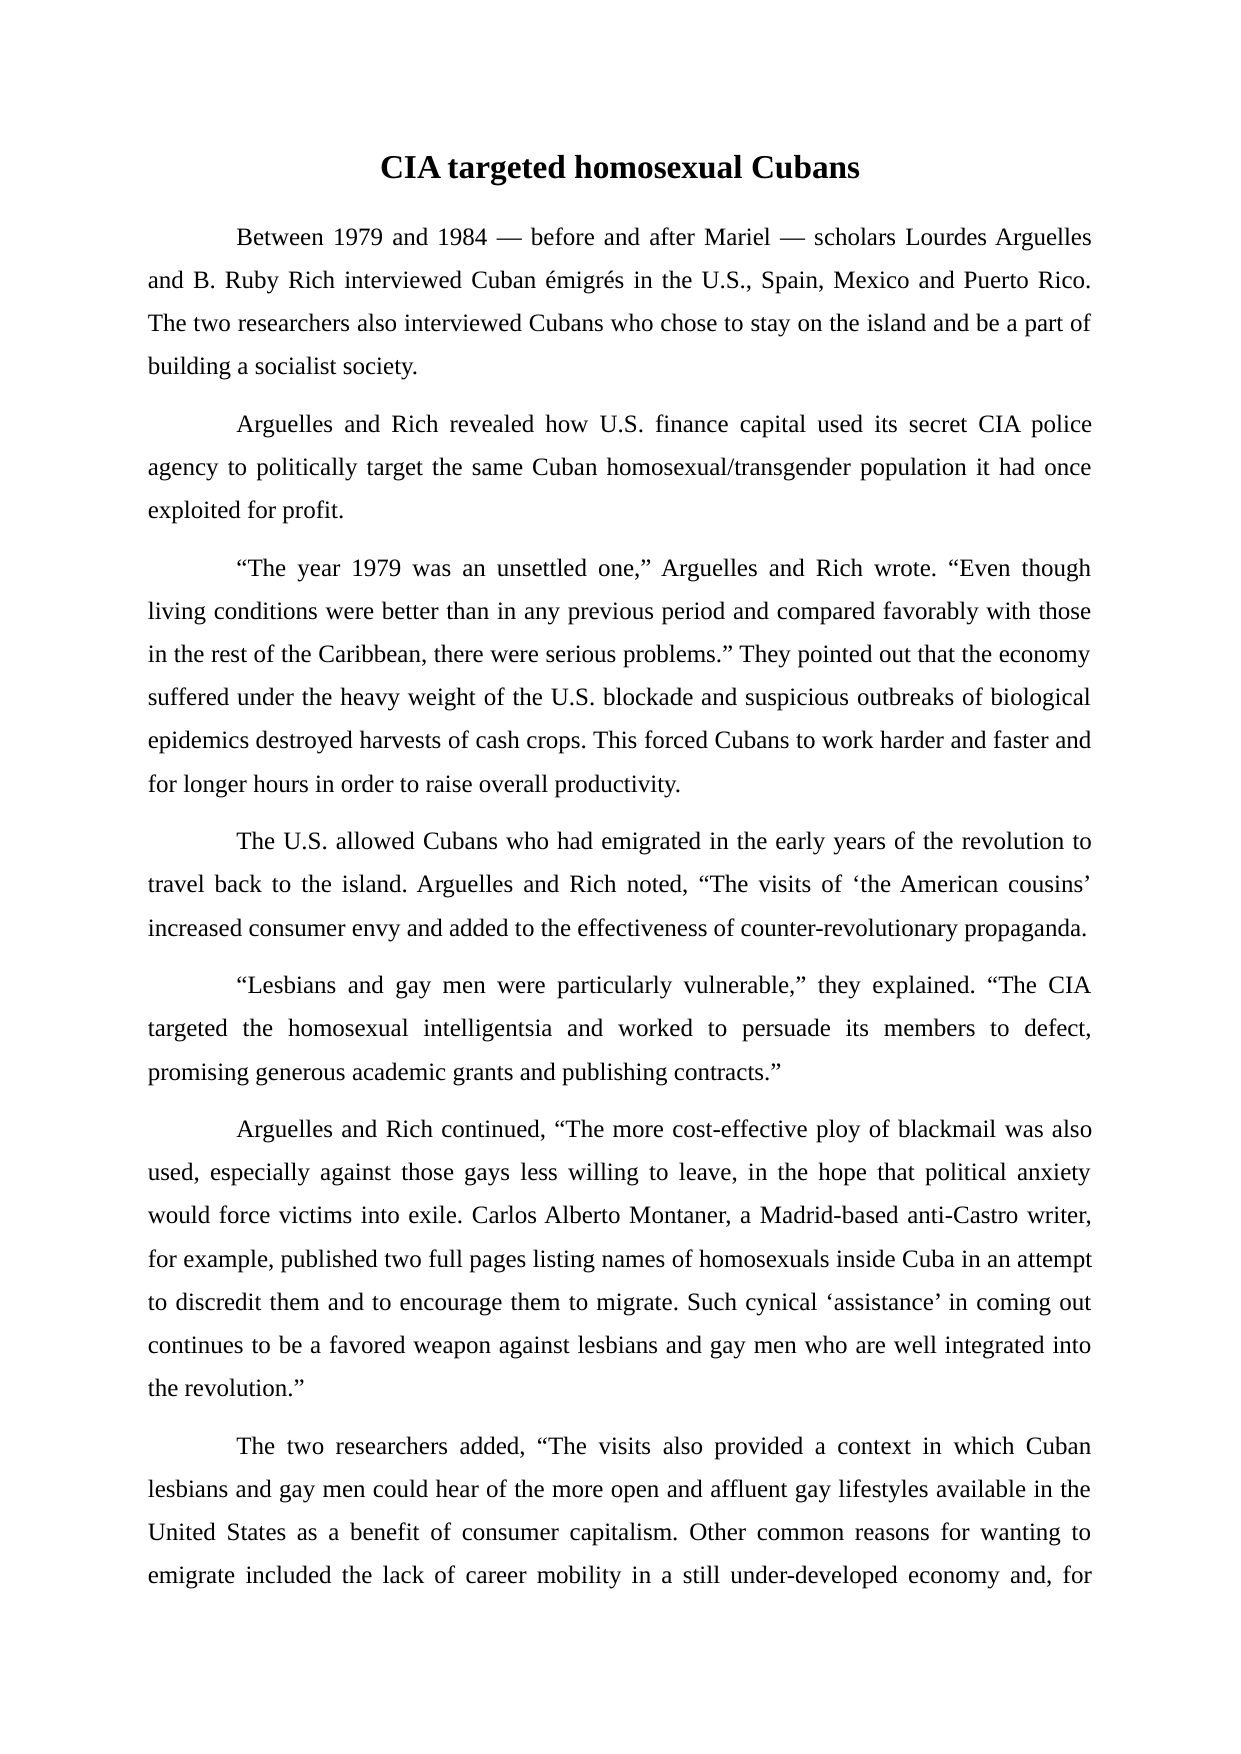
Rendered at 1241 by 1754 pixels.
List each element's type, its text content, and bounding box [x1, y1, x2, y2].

text The U.S. allowed Cubans who had emigrated in the early years of the revolution to travel back to the island. Arguelles and Rich noted, “The visits of ‘the American cousins’ increased consumer envy and added to the effectiveness of counter-revolutionary propaganda. [148, 826, 1093, 941]
text Arguelles and Rich continued, “The more cost-effective ploy of blackmail was also used, especially against those gays less willing to leave, in the hope that political anxiety would force victims into exile. Carlos Alberto Montaner, a Madrid-based anti-Castro writer, for example, published two full pages listing names of homosexuals inside Cuba in an attempt to discredit them and to encourage them to migrate. Such cynical ‘assistance’ in coming out continues to be a favored weapon against lesbians and gay men who are well integrated into the revolution.” [148, 1114, 1093, 1402]
text Arguelles and Rich revealed how U.S. finance capital used its secret CIA police agency to politically target the same Cuban homosexual/transgender population it had once exploited for profit. [148, 409, 1093, 524]
text “The year 1979 was an unsettled one,” Arguelles and Rich wrote. “Even though living conditions were better than in any previous period and compared favorably with those in the rest of the Caribbean, there were serious problems.” They pointed out that the economy suffered under the heavy weight of the U.S. blockade and suspicious outbreaks of biological epidemics destroyed harvests of cash crops. This forced Cubans to work harder and faster and for longer hours in order to raise overall productivity. [148, 553, 1093, 797]
text The two researchers added, “The visits also provided a context in which Cuban lesbians and gay men could hear of the more open and affluent gay lifestyles available in the United States as a benefit of consumer capitalism. Other common reasons for wanting to emigrate included the lack of career mobility in a still under-developed economy and, for [148, 1431, 1093, 1589]
text “Lesbians and gay men were particularly vulnerable,” they explained. “The CIA targeted the homosexual intelligentsia and worked to persuade its members to defect, promising generous academic grants and publishing contracts.” [148, 970, 1093, 1085]
subtitle CIA targeted homosexual Cubans [148, 148, 1093, 186]
text Between 1979 and 1984 — before and after Mariel — scholars Lourdes Arguelles and B. Ruby Rich interviewed Cuban émigrés in the U.S., Spain, Mexico and Puerto Rico. The two researchers also interviewed Cubans who chose to stay on the island and be a part of building a socialist society. [148, 222, 1093, 380]
